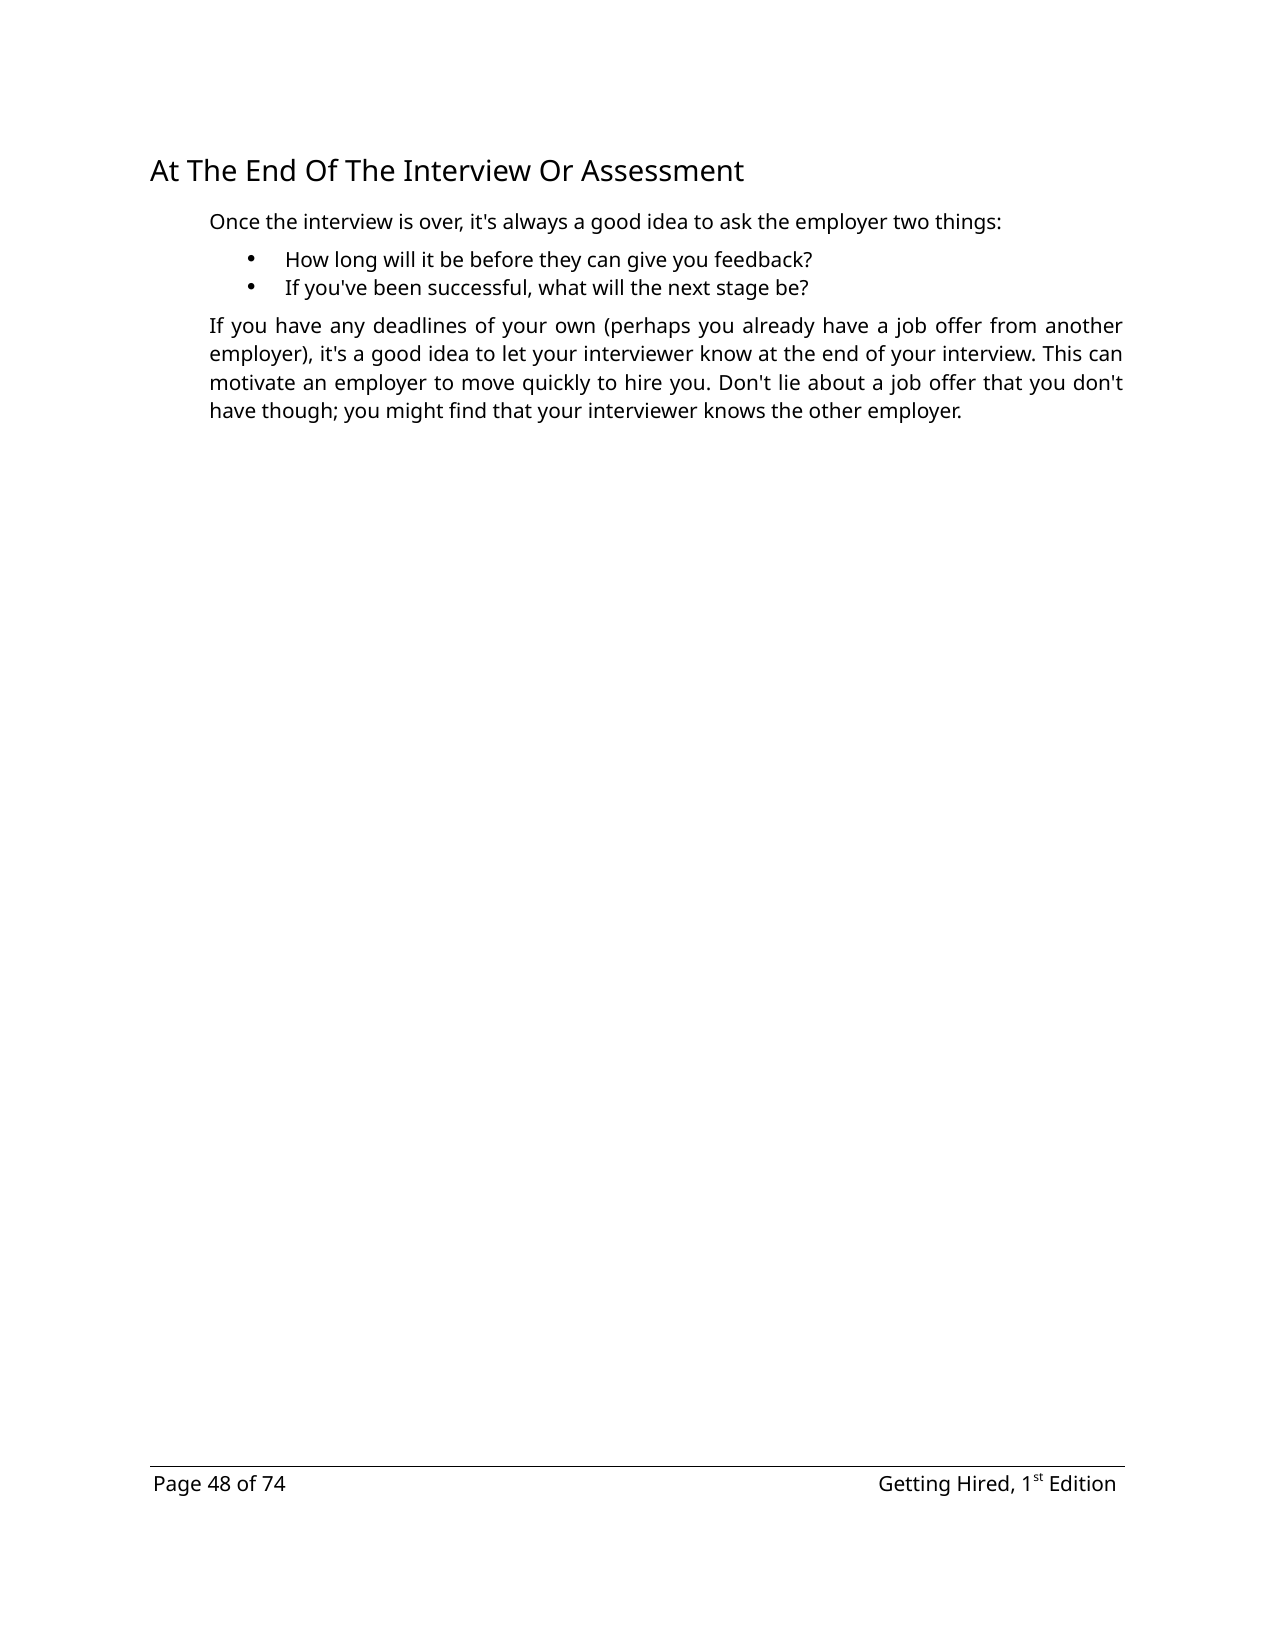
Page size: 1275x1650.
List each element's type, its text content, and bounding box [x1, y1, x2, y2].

text If you have any deadlines of your own (perhaps you already have a job offer from another employer), it's a good idea to let your interviewer know at the end of your interview. This can motivate an employer to move quickly to hire you. Don't lie about a job offer that you don't have though; you might find that your interviewer knows the other employer. [209, 311, 1125, 424]
list If you've been successful, what will the next stage be? [247, 273, 1125, 302]
text Once the interview is over, it's always a good idea to ask the employer two things: [209, 207, 1125, 236]
subtitle At The End Of The Interview Or Assessment [150, 150, 1125, 190]
list How long will it be before they can give you feedback? [247, 245, 1125, 273]
